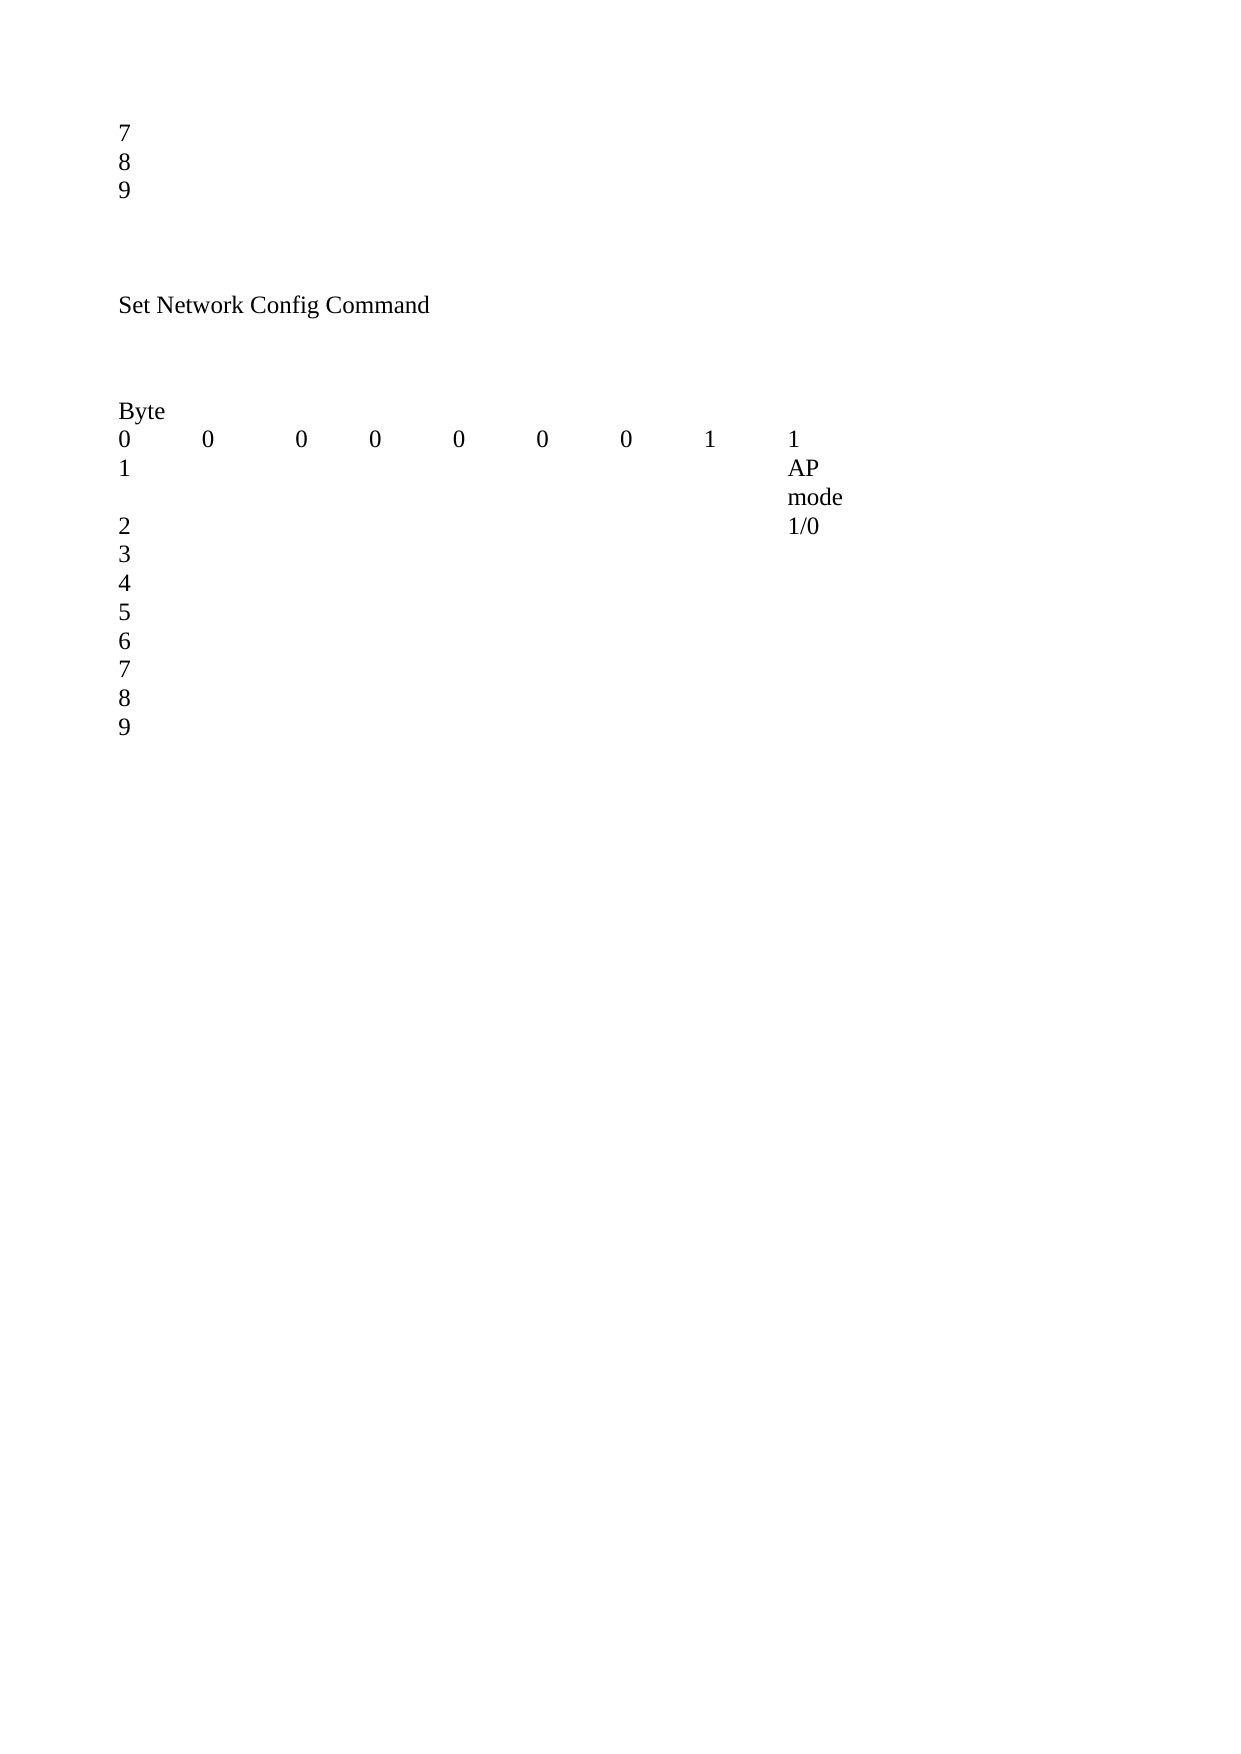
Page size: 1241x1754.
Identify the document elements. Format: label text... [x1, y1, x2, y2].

table_cell [118, 204, 202, 233]
table_cell [871, 655, 954, 683]
table_cell 7 [118, 655, 202, 683]
table_cell [369, 597, 453, 626]
table_cell [871, 597, 954, 626]
table_cell [536, 626, 620, 654]
table_cell [536, 741, 620, 769]
table_cell [453, 655, 536, 683]
table_cell [620, 540, 704, 568]
table_cell [202, 540, 295, 568]
table_cell [955, 511, 1038, 539]
table_cell 0 [369, 425, 453, 453]
table_cell [871, 626, 954, 654]
table_cell [295, 712, 369, 741]
table_cell [1038, 712, 1122, 741]
table_cell [955, 540, 1038, 568]
table_header [620, 396, 704, 424]
table_cell [871, 511, 954, 539]
table_cell [704, 118, 787, 147]
table_cell [295, 568, 369, 597]
table_cell 1 [118, 453, 202, 511]
table_cell [295, 655, 369, 683]
table_cell [536, 683, 620, 712]
table_cell [620, 118, 704, 147]
table_cell [871, 683, 954, 712]
table_cell [620, 655, 704, 683]
table_cell 5 [118, 597, 202, 626]
table_cell 6 [118, 626, 202, 654]
table_cell [453, 176, 536, 204]
table_cell [453, 147, 536, 176]
table_cell [787, 683, 871, 712]
table_cell [369, 540, 453, 568]
table_cell [453, 741, 536, 769]
table_cell [536, 147, 620, 176]
table_cell [118, 741, 202, 769]
table_cell [536, 540, 620, 568]
table_cell [620, 597, 704, 626]
table_cell 8 [118, 683, 202, 712]
table_cell [1038, 425, 1122, 453]
table_cell [704, 597, 787, 626]
table_cell [369, 176, 453, 204]
table_cell [704, 626, 787, 654]
table_cell [871, 741, 954, 769]
table_cell 0 [620, 425, 704, 453]
table_cell [620, 568, 704, 597]
table_cell [871, 568, 954, 597]
table_header [1038, 396, 1122, 424]
table_cell [536, 511, 620, 539]
table_cell [202, 655, 295, 683]
table_cell [620, 147, 704, 176]
table_cell [620, 626, 704, 654]
table_cell [955, 626, 1038, 654]
table_cell [295, 204, 369, 233]
table_cell 9 [118, 712, 202, 741]
table_cell 1/0 [787, 511, 871, 539]
table_cell [1038, 204, 1122, 233]
table_cell 4 [118, 568, 202, 597]
table_cell [704, 683, 787, 712]
table_cell 9 [118, 176, 202, 204]
table_cell [536, 655, 620, 683]
table_cell [787, 712, 871, 741]
table_cell [955, 655, 1038, 683]
table_cell [453, 626, 536, 654]
text Set Network Config Command [118, 291, 1122, 319]
table_cell [202, 511, 295, 539]
table_header [295, 396, 369, 424]
table_cell [955, 118, 1038, 147]
table_cell [871, 176, 954, 204]
table_cell [369, 453, 453, 511]
table_header [453, 396, 536, 424]
table_cell 2 [118, 511, 202, 539]
table_cell 8 [118, 147, 202, 176]
table_cell [955, 712, 1038, 741]
table_cell [202, 147, 295, 176]
table_cell [871, 204, 954, 233]
table_cell [536, 204, 620, 233]
table_header Byte [118, 396, 202, 424]
table_cell [955, 204, 1038, 233]
table_cell [202, 741, 295, 769]
table_cell [787, 655, 871, 683]
table_cell [1038, 453, 1122, 511]
table_cell [1038, 741, 1122, 769]
table_cell [295, 741, 369, 769]
table_header [787, 396, 871, 424]
table_header [536, 396, 620, 424]
table_cell [369, 204, 453, 233]
table_cell [202, 712, 295, 741]
table_cell [704, 453, 787, 511]
table_cell [369, 683, 453, 712]
table_cell [295, 511, 369, 539]
table_cell [536, 597, 620, 626]
table_cell [871, 118, 954, 147]
table_cell [955, 568, 1038, 597]
table_cell [202, 118, 295, 147]
table_header [871, 396, 954, 424]
table_cell 0 [202, 425, 295, 453]
table_cell [453, 712, 536, 741]
table_cell [955, 741, 1038, 769]
table_cell 0 [536, 425, 620, 453]
table_cell [787, 176, 871, 204]
table_cell [704, 511, 787, 539]
table_cell [787, 204, 871, 233]
table_cell [704, 147, 787, 176]
table_cell [202, 453, 295, 511]
table_cell [202, 568, 295, 597]
table_cell [620, 683, 704, 712]
table_cell [620, 712, 704, 741]
table_cell 0 [118, 425, 202, 453]
table_cell [453, 683, 536, 712]
table_cell [787, 741, 871, 769]
table_cell [369, 147, 453, 176]
table_cell [704, 568, 787, 597]
table_header [955, 396, 1038, 424]
table_cell [369, 655, 453, 683]
table_cell 0 [453, 425, 536, 453]
table_cell [787, 568, 871, 597]
table_cell [1038, 597, 1122, 626]
table_cell [1038, 626, 1122, 654]
table_cell [295, 626, 369, 654]
table_cell [704, 204, 787, 233]
table_cell [369, 568, 453, 597]
table_cell [871, 425, 954, 453]
table_cell [787, 626, 871, 654]
table_header [369, 396, 453, 424]
table_cell [955, 453, 1038, 511]
table_cell [295, 597, 369, 626]
table_cell [1038, 655, 1122, 683]
table_cell [1038, 147, 1122, 176]
table_header [704, 396, 787, 424]
table_cell [369, 712, 453, 741]
table_cell [704, 655, 787, 683]
table_cell [1038, 176, 1122, 204]
table_cell [955, 597, 1038, 626]
table_cell [787, 147, 871, 176]
table_cell [787, 597, 871, 626]
table_cell [704, 540, 787, 568]
table_cell [369, 118, 453, 147]
table_cell [1038, 683, 1122, 712]
table_cell [453, 118, 536, 147]
table_cell [369, 511, 453, 539]
table_cell [453, 204, 536, 233]
table_cell [369, 741, 453, 769]
table_cell [202, 176, 295, 204]
table_cell [295, 147, 369, 176]
table_cell [620, 741, 704, 769]
table_cell AP mode [787, 453, 871, 511]
table_cell [295, 118, 369, 147]
table_cell [871, 540, 954, 568]
table_cell 7 [118, 118, 202, 147]
table_cell [704, 741, 787, 769]
table_cell 1 [704, 425, 787, 453]
table_cell [955, 425, 1038, 453]
table_cell [295, 540, 369, 568]
table_cell 3 [118, 540, 202, 568]
table_cell [620, 204, 704, 233]
table_cell [369, 626, 453, 654]
table_cell [536, 568, 620, 597]
table_cell [1038, 511, 1122, 539]
table_cell [787, 540, 871, 568]
table_cell [202, 597, 295, 626]
table_cell [295, 683, 369, 712]
table_cell [202, 626, 295, 654]
table_cell [871, 712, 954, 741]
table_cell [536, 176, 620, 204]
table_cell 0 [295, 425, 369, 453]
table_cell [704, 176, 787, 204]
table_cell [202, 204, 295, 233]
table_cell [620, 176, 704, 204]
table_cell [704, 712, 787, 741]
table_cell [536, 118, 620, 147]
table_cell [202, 683, 295, 712]
table_cell [955, 147, 1038, 176]
table_cell [620, 453, 704, 511]
table_cell [453, 453, 536, 511]
table_cell [620, 511, 704, 539]
table_cell [1038, 568, 1122, 597]
table_cell [871, 453, 954, 511]
table_cell [536, 453, 620, 511]
table_cell [536, 712, 620, 741]
table_cell [1038, 540, 1122, 568]
table_cell [871, 147, 954, 176]
table_cell [955, 176, 1038, 204]
table_cell [453, 597, 536, 626]
table_cell [787, 118, 871, 147]
table_cell [295, 176, 369, 204]
table_header [202, 396, 295, 424]
table_cell [453, 568, 536, 597]
table_cell [295, 453, 369, 511]
table_cell [453, 511, 536, 539]
table_cell [453, 540, 536, 568]
table_cell [955, 683, 1038, 712]
table_cell [1038, 118, 1122, 147]
table_cell 1 [787, 425, 871, 453]
